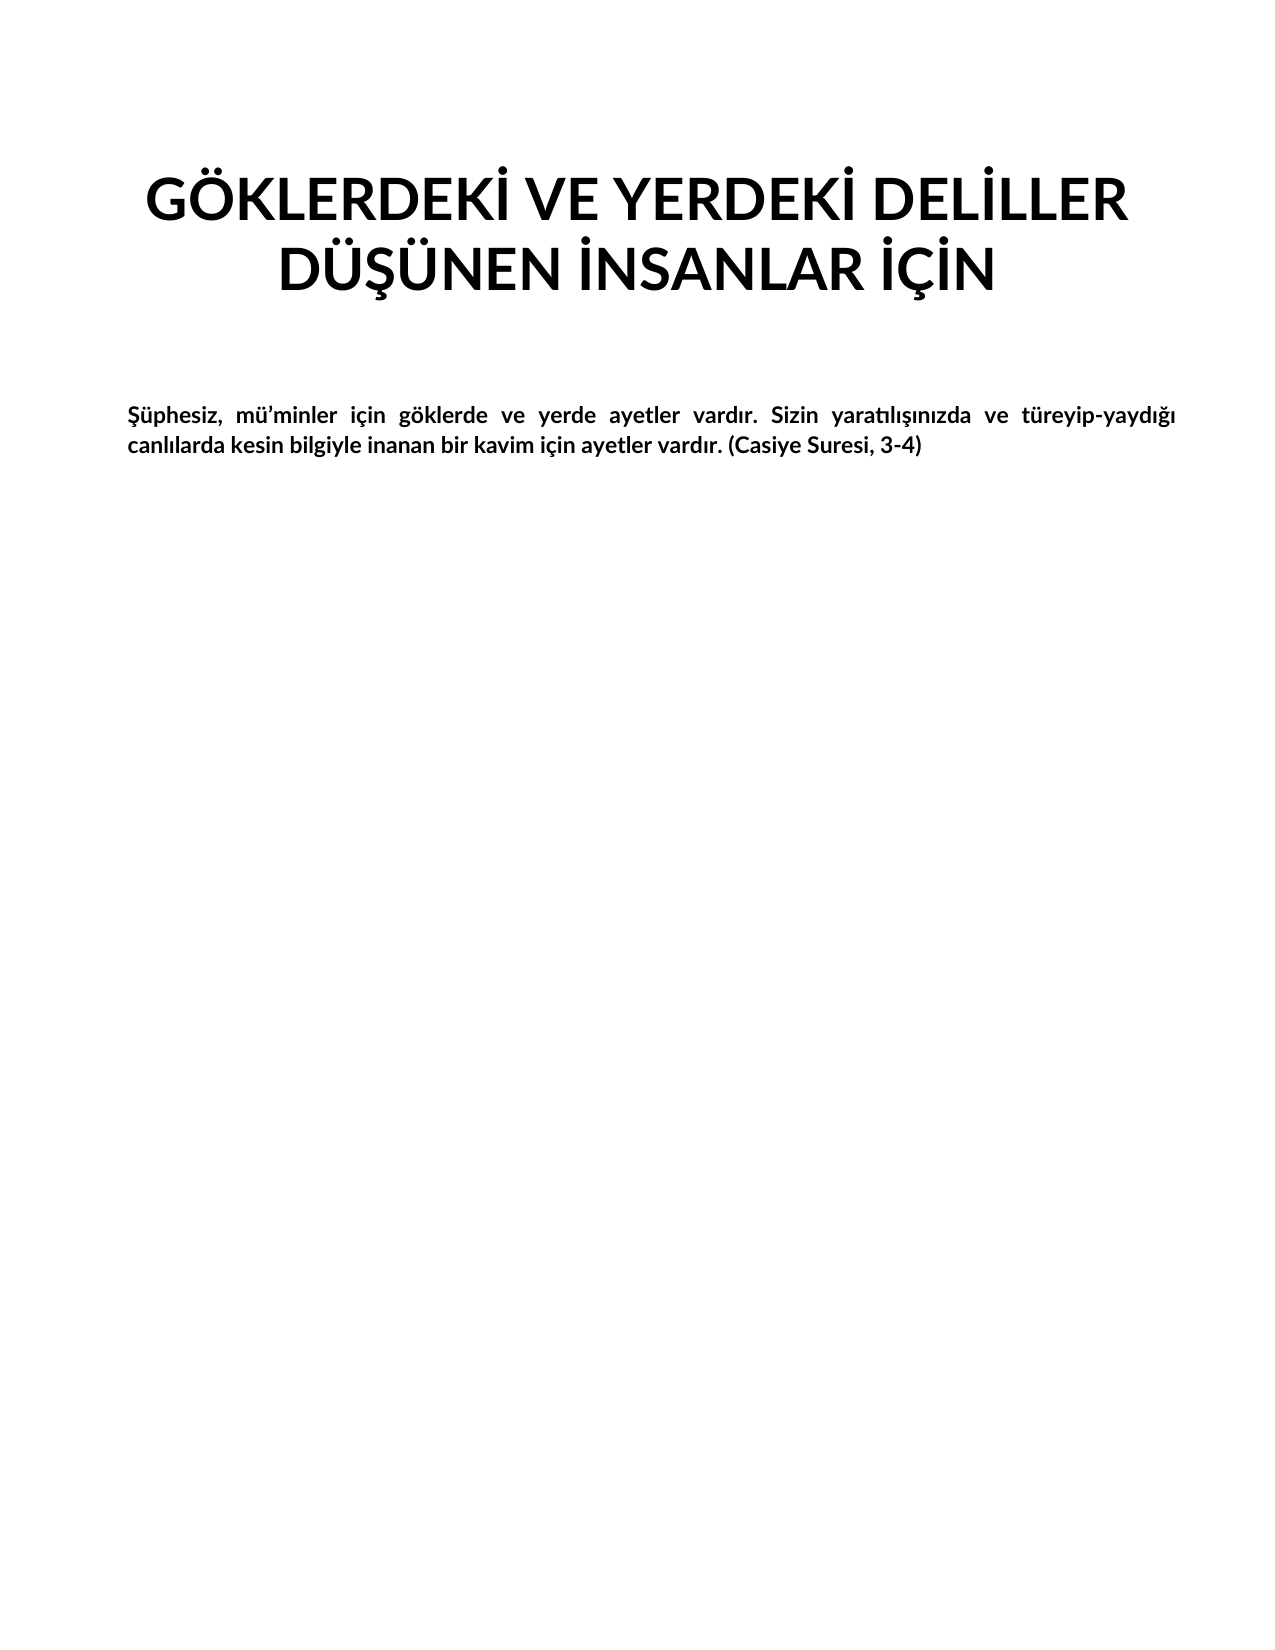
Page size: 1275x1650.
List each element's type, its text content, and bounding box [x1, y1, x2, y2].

text Şüphesiz, mü’minler için göklerde ve yerde ayetler vardır. Sizin yaratılışınızda ve türeyip-yaydığı canlılarda kesin bilgiyle inanan bir kavim için ayetler vardır. (Casiye Suresi, 3-4) [127, 400, 1177, 458]
subtitle GÖKLERDEKİ VE YERDEKİ DELİLLER DÜŞÜNEN İNSANLAR İÇİN [75, 162, 1200, 302]
